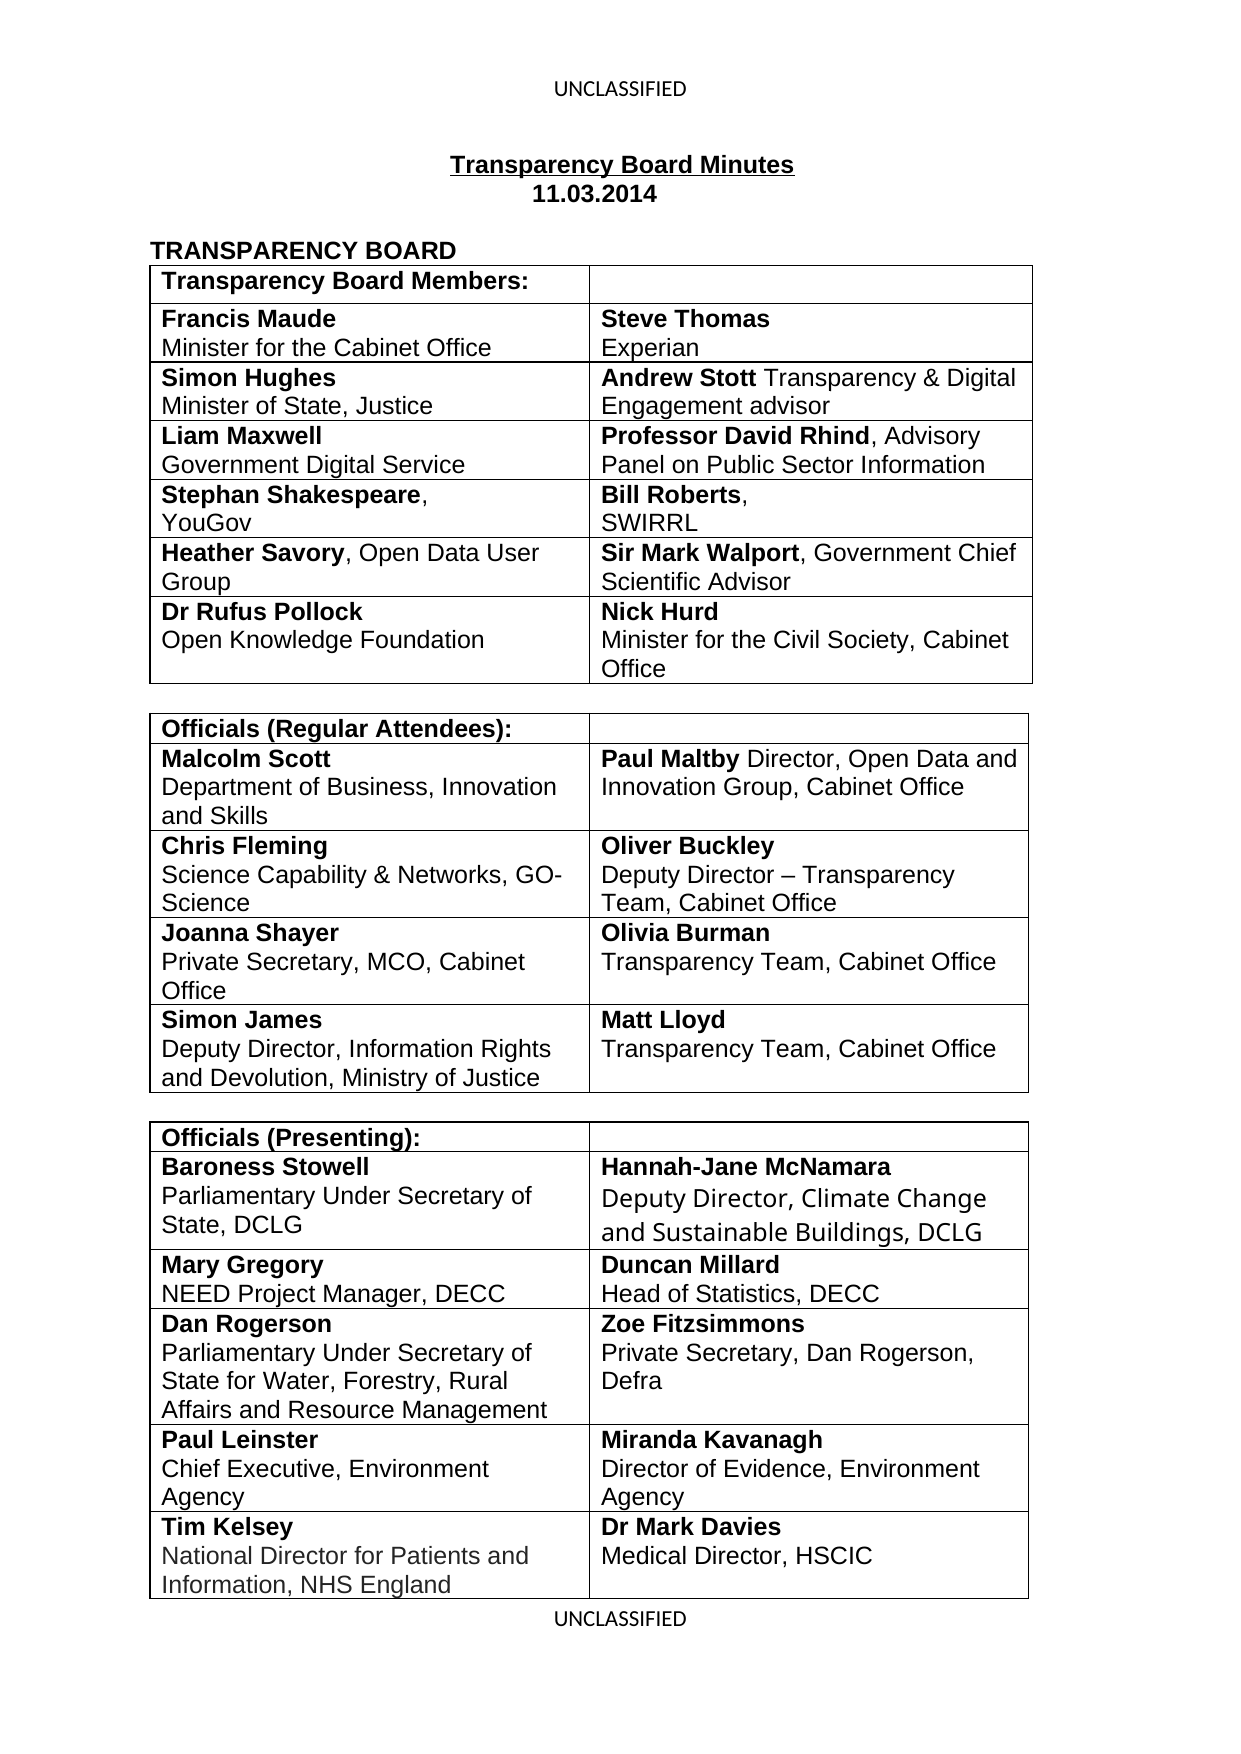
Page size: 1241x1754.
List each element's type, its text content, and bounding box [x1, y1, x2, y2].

table_cell Paul Leinster Chief Executive, Environment Agency [151, 1425, 589, 1511]
table_cell Bill Roberts, SWIRRL [590, 480, 1032, 537]
table_cell Hannah-Jane McNamara Deputy Director, Climate Change and Sustainable Buildings, DCLG [590, 1152, 1028, 1249]
table_cell Malcolm Scott Department of Business, Innovation and Skills [151, 744, 589, 830]
table_header [590, 1123, 1028, 1151]
table_cell Sir Mark Walport, Government Chief Scientific Advisor [590, 538, 1032, 596]
table_cell Heather Savory, Open Data User Group [151, 538, 589, 596]
table_cell Simon James Deputy Director, Information Rights and Devolution, Ministry of Justice [151, 1005, 589, 1092]
table_cell Baroness Stowell Parliamentary Under Secretary of State, DCLG [151, 1152, 589, 1249]
table_cell Simon Hughes Minister of State, Justice [151, 363, 589, 420]
text 11.03.2014 [525, 179, 1090, 207]
table_cell Dr Mark Davies Medical Director, HSCIC [590, 1512, 1028, 1598]
table_cell Liam Maxwell Government Digital Service [151, 421, 589, 478]
table_cell Miranda Kavanagh Director of Evidence, Environment Agency [590, 1425, 1028, 1511]
table_cell Oliver Buckley Deputy Director – Transparency Team, Cabinet Office [590, 831, 1028, 917]
table_header Transparency Board Members: [151, 266, 589, 303]
table_cell Andrew Stott Transparency & Digital Engagement advisor [590, 363, 1032, 420]
table_cell Olivia Burman Transparency Team, Cabinet Office [590, 918, 1028, 1004]
table_cell Professor David Rhind, Advisory Panel on Public Sector Information [590, 421, 1032, 478]
table_header [590, 714, 1028, 742]
table_header Officials (Presenting): [151, 1123, 589, 1151]
table_header [590, 266, 1032, 303]
table_cell Stephan Shakespeare, YouGov [151, 480, 589, 537]
table_cell Paul Maltby Director, Open Data and Innovation Group, Cabinet Office [590, 744, 1028, 830]
table_header Officials (Regular Attendees): [151, 714, 589, 742]
table_cell Duncan Millard Head of Statistics, DECC [590, 1250, 1028, 1308]
table_cell Matt Lloyd Transparency Team, Cabinet Office [590, 1005, 1028, 1092]
table_cell Nick Hurd Minister for the Civil Society, Cabinet Office [590, 597, 1032, 683]
table_cell Dan Rogerson Parliamentary Under Secretary of State for Water, Forestry, Rural Affairs and Resource Management [151, 1309, 589, 1424]
table_cell Zoe Fitzsimmons Private Secretary, Dan Rogerson, Defra [590, 1309, 1028, 1424]
table_cell Dr Rufus Pollock Open Knowledge Foundation [151, 597, 589, 683]
table_cell Steve Thomas Experian [590, 304, 1032, 361]
table_cell Mary Gregory NEED Project Manager, DECC [151, 1250, 589, 1308]
table_cell Tim Kelsey National Director for Patients and Information, NHS England [151, 1512, 589, 1598]
text TRANSPARENCY BOARD [150, 236, 1090, 265]
table_cell Joanna Shayer Private Secretary, MCO, Cabinet Office [151, 918, 589, 1004]
table_cell Chris Fleming Science Capability & Networks, GO-Science [151, 831, 589, 917]
table_cell Francis Maude Minister for the Cabinet Office [151, 304, 589, 361]
text Transparency Board Minutes [375, 150, 1090, 179]
